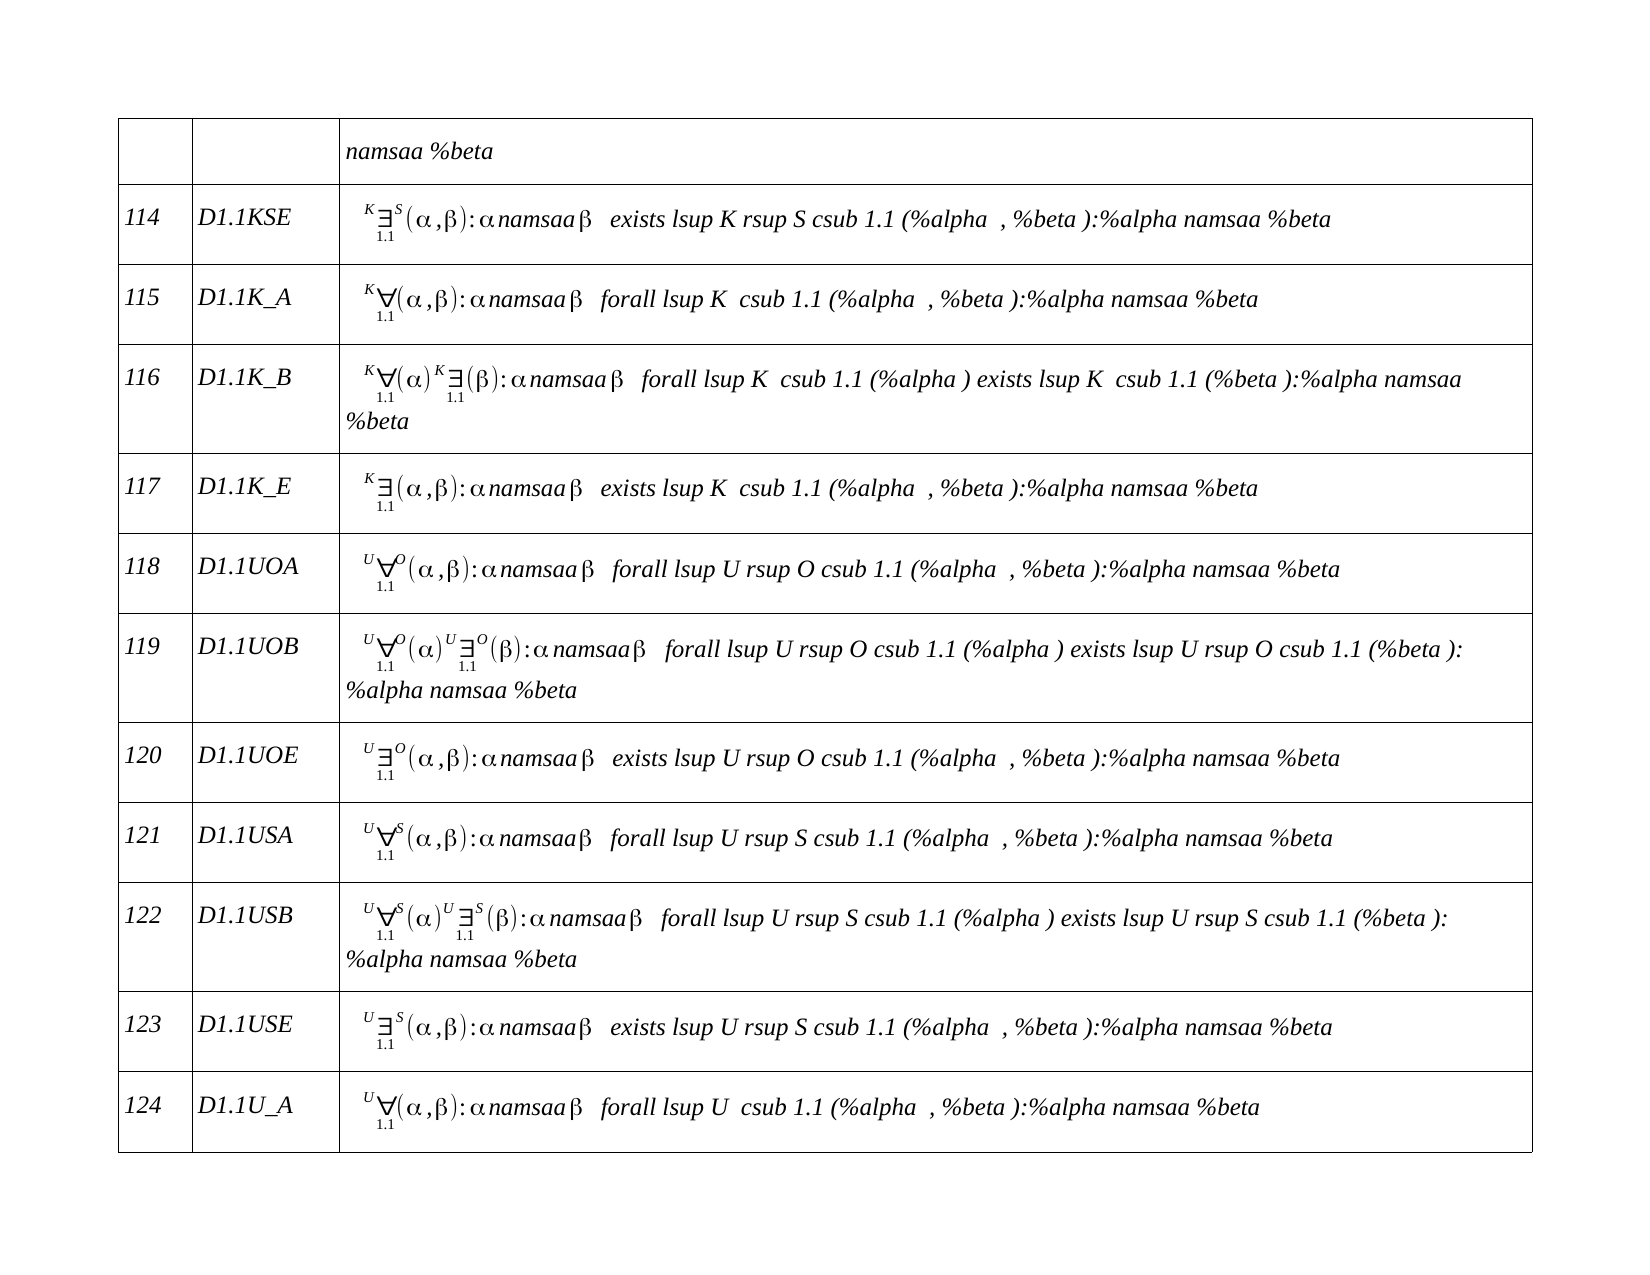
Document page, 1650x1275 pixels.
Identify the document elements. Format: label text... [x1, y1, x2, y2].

table_cell forall lsup U rsup O csub 1.1 (%alpha ) exists lsup U rsup O csub 1.1 (%beta ):%alpha namsaa %beta [340, 614, 1532, 722]
table_cell forall lsup U rsup S csub 1.1 (%alpha , %beta ):%alpha namsaa %beta [340, 803, 1532, 882]
table_cell D1.1UOA [193, 534, 339, 613]
table_cell D1.1K_B [193, 345, 339, 453]
table_cell exists lsup K rsup S csub 1.1 (%alpha , %beta ):%alpha namsaa %beta [340, 185, 1532, 264]
table_cell D1.1UOE [193, 723, 339, 802]
table_cell 120 [119, 723, 192, 802]
table_cell 122 [119, 883, 192, 991]
table_cell D1.1USE [193, 992, 339, 1071]
table_cell D1.1USA [193, 803, 339, 882]
table_cell 124 [119, 1072, 192, 1152]
table_cell 115 [119, 265, 192, 344]
table_cell forall lsup K rsup S csub 1.1 (%alpha ) exists lsup K rsup S csub 1.1 (%beta ):%alpha namsaa %beta [340, 119, 1532, 183]
table_cell 118 [119, 534, 192, 613]
table_cell 121 [119, 803, 192, 882]
table_cell D1.1U_A [193, 1072, 339, 1152]
table_cell 117 [119, 454, 192, 533]
table_cell 119 [119, 614, 192, 722]
table_cell D1.1K_A [193, 265, 339, 344]
table_cell 114 [119, 185, 192, 264]
table_cell D1.1KSE [193, 185, 339, 264]
table_cell exists lsup U rsup S csub 1.1 (%alpha , %beta ):%alpha namsaa %beta [340, 992, 1532, 1071]
table_cell exists lsup U rsup O csub 1.1 (%alpha , %beta ):%alpha namsaa %beta [340, 723, 1532, 802]
table_cell exists lsup K csub 1.1 (%alpha , %beta ):%alpha namsaa %beta [340, 454, 1532, 533]
table_cell D1.1K_E [193, 454, 339, 533]
table_cell forall lsup K csub 1.1 (%alpha , %beta ):%alpha namsaa %beta [340, 265, 1532, 344]
table_cell forall lsup K csub 1.1 (%alpha ) exists lsup K csub 1.1 (%beta ):%alpha namsaa %beta [340, 345, 1532, 453]
table_cell forall lsup U csub 1.1 (%alpha , %beta ):%alpha namsaa %beta [340, 1072, 1532, 1152]
table_cell forall lsup U rsup O csub 1.1 (%alpha , %beta ):%alpha namsaa %beta [340, 534, 1532, 613]
table_cell D1.1UOB [193, 614, 339, 722]
table_cell [193, 119, 339, 183]
table_cell D1.1USB [193, 883, 339, 991]
table_cell 123 [119, 992, 192, 1071]
table_cell forall lsup U rsup S csub 1.1 (%alpha ) exists lsup U rsup S csub 1.1 (%beta ):%alpha namsaa %beta [340, 883, 1532, 991]
table_cell [119, 119, 192, 183]
table_cell 116 [119, 345, 192, 453]
